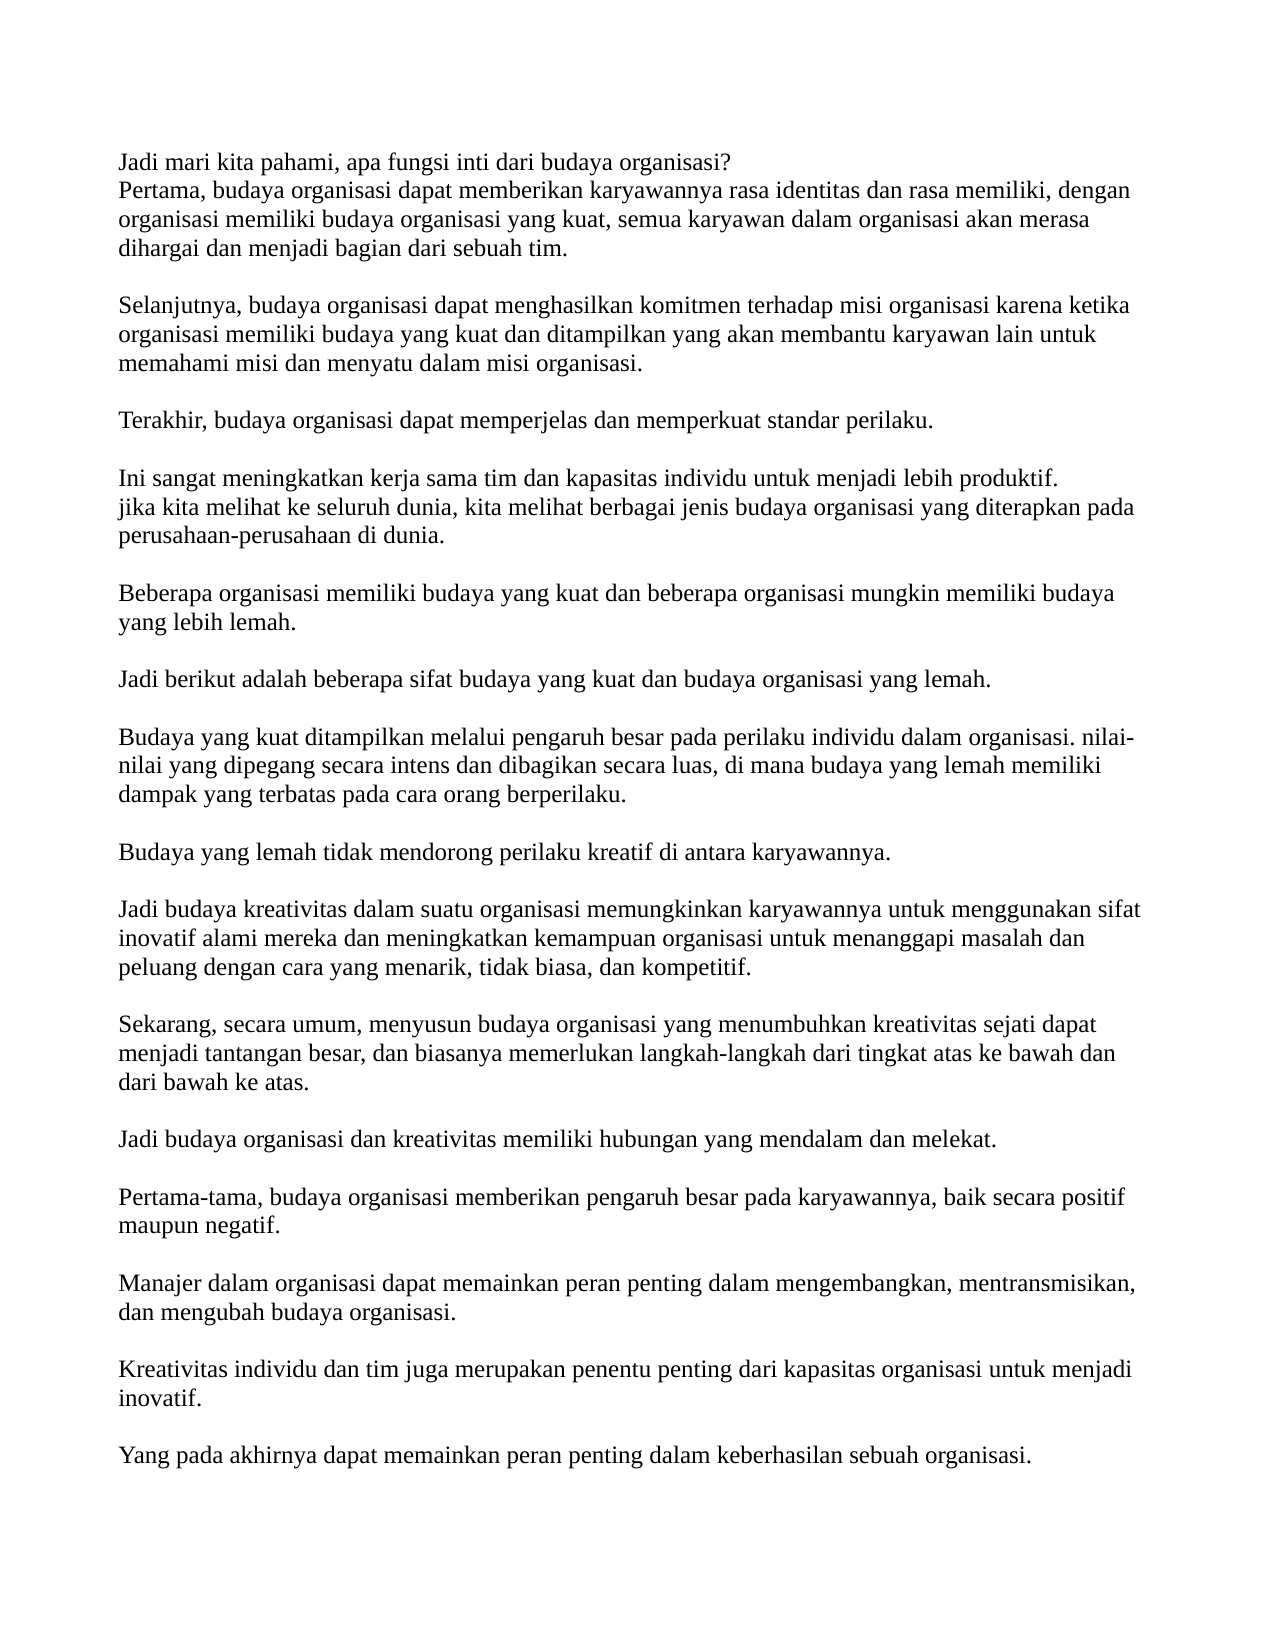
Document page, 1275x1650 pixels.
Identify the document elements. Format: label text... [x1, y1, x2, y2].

text Pertama-tama, budaya organisasi memberikan pengaruh besar pada karyawannya, baik secara positif maupun negatif. [118, 1182, 1157, 1239]
text Jadi budaya organisasi dan kreativitas memiliki hubungan yang mendalam dan melekat. [118, 1124, 1157, 1153]
text Selanjutnya, budaya organisasi dapat menghasilkan komitmen terhadap misi organisasi karena ketika organisasi memiliki budaya yang kuat dan ditampilkan yang akan membantu karyawan lain untuk memahami misi dan menyatu dalam misi organisasi. [118, 291, 1157, 377]
text Jadi budaya kreativitas dalam suatu organisasi memungkinkan karyawannya untuk menggunakan sifat inovatif alami mereka dan meningkatkan kemampuan organisasi untuk menanggapi masalah dan peluang dengan cara yang menarik, tidak biasa, dan kompetitif. [118, 894, 1157, 981]
text jika kita melihat ke seluruh dunia, kita melihat berbagai jenis budaya organisasi yang diterapkan pada perusahaan-perusahaan di dunia. [118, 492, 1157, 549]
text Terakhir, budaya organisasi dapat memperjelas dan memperkuat standar perilaku. [118, 406, 1157, 434]
text Manajer dalam organisasi dapat memainkan peran penting dalam mengembangkan, mentransmisikan, dan mengubah budaya organisasi. [118, 1268, 1157, 1326]
text Yang pada akhirnya dapat memainkan peran penting dalam keberhasilan sebuah organisasi. [118, 1441, 1157, 1469]
text Ini sangat meningkatkan kerja sama tim dan kapasitas individu untuk menjadi lebih produktif. [118, 463, 1157, 492]
text Pertama, budaya organisasi dapat memberikan karyawannya rasa identitas dan rasa memiliki, dengan organisasi memiliki budaya organisasi yang kuat, semua karyawan dalam organisasi akan merasa dihargai dan menjadi bagian dari sebuah tim. [118, 176, 1157, 262]
text Budaya yang lemah tidak mendorong perilaku kreatif di antara karyawannya. [118, 837, 1157, 866]
text Sekarang, secara umum, menyusun budaya organisasi yang menumbuhkan kreativitas sejati dapat menjadi tantangan besar, dan biasanya memerlukan langkah-langkah dari tingkat atas ke bawah dan dari bawah ke atas. [118, 1009, 1157, 1096]
text Kreativitas individu dan tim juga merupakan penentu penting dari kapasitas organisasi untuk menjadi inovatif. [118, 1354, 1157, 1412]
text Jadi mari kita pahami, apa fungsi inti dari budaya organisasi? [118, 147, 1157, 176]
text Jadi berikut adalah beberapa sifat budaya yang kuat dan budaya organisasi yang lemah. [118, 664, 1157, 693]
text Beberapa organisasi memiliki budaya yang kuat dan beberapa organisasi mungkin memiliki budaya yang lebih lemah. [118, 578, 1157, 636]
text Budaya yang kuat ditampilkan melalui pengaruh besar pada perilaku individu dalam organisasi. nilai-nilai yang dipegang secara intens dan dibagikan secara luas, di mana budaya yang lemah memiliki dampak yang terbatas pada cara orang berperilaku. [118, 722, 1157, 808]
